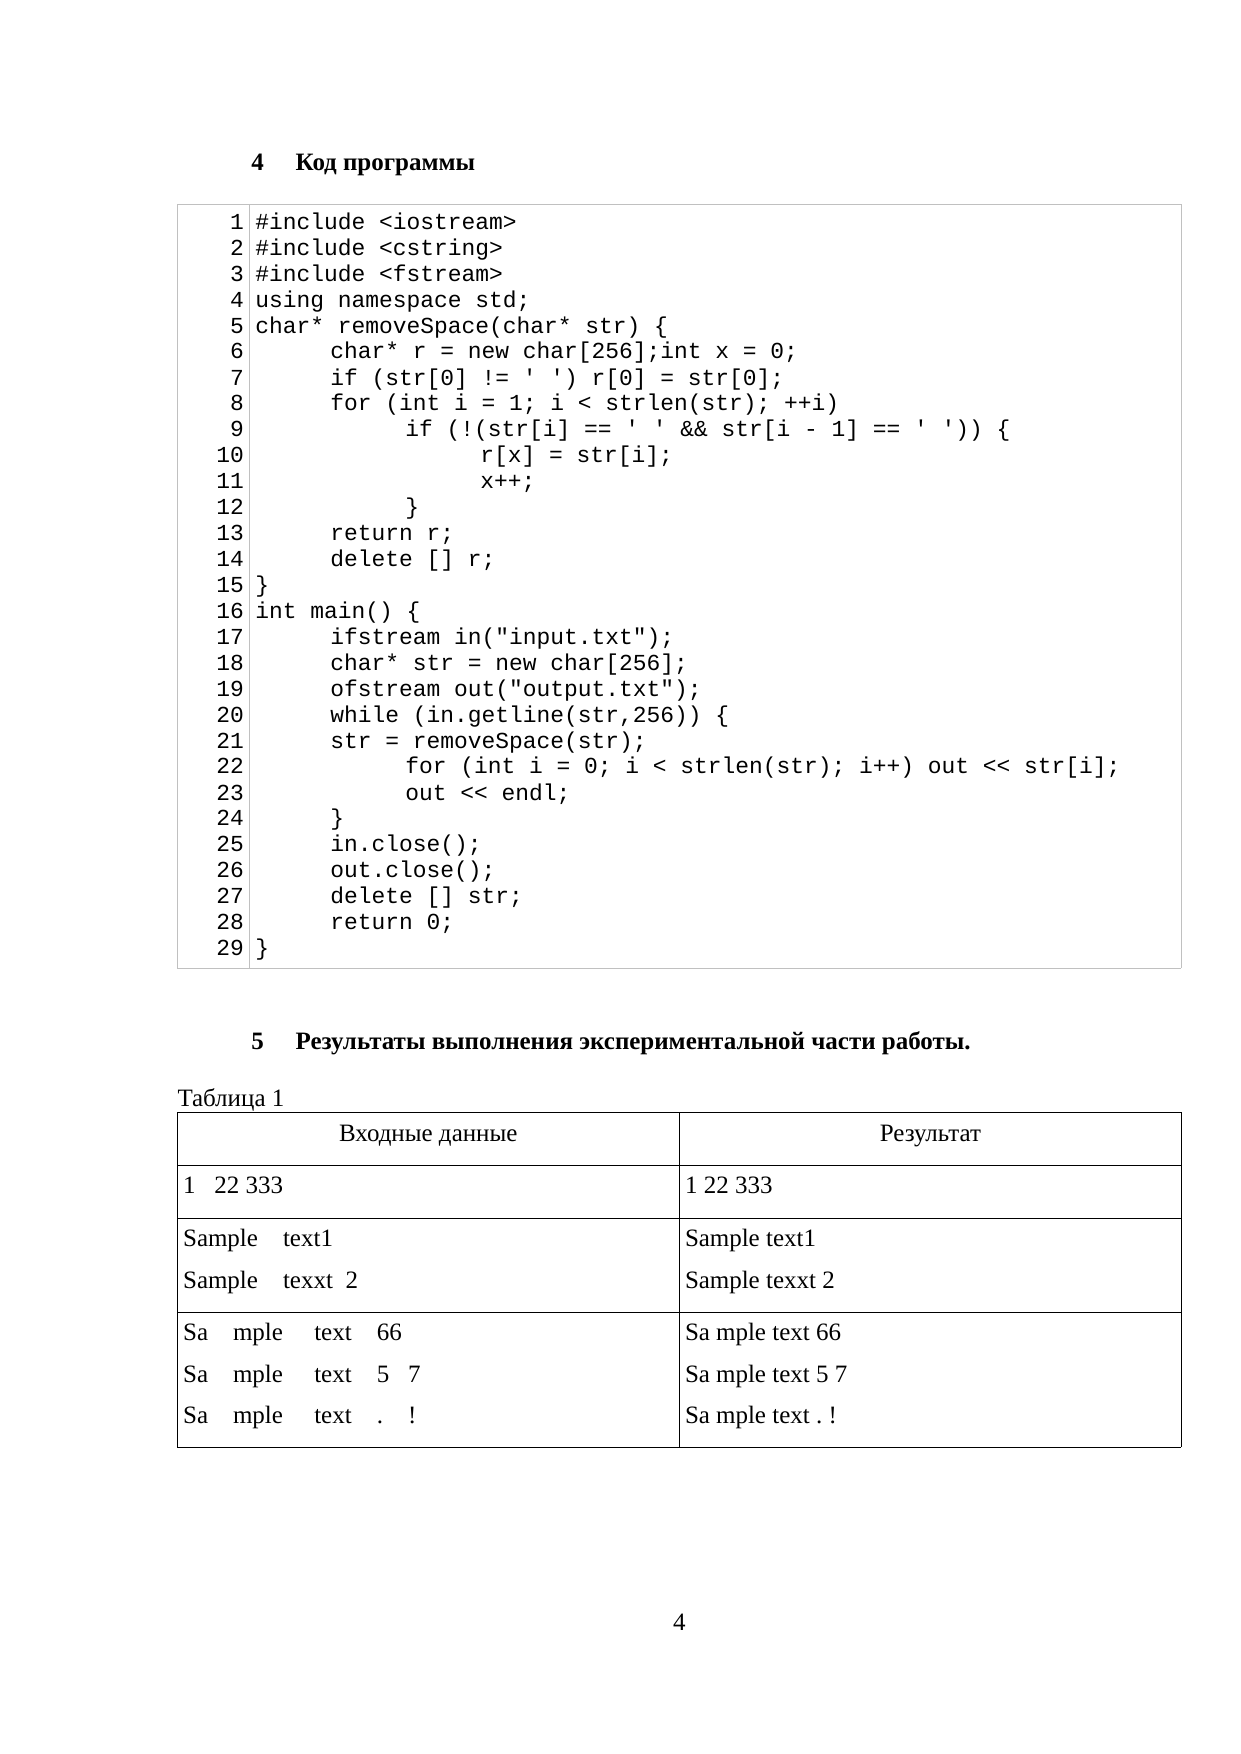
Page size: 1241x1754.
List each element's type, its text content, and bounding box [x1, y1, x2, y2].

table_cell 1 22 333 [178, 1166, 679, 1218]
table_header 1 2 3 4 5 6 7 8 9 10 11 12 13 14 15 16 17 18 19 20 21 22 23 24 25 26 27 28 29 [178, 205, 249, 968]
table_cell Sa mple text 66 Sa mple text 5 7 Sa mple text . ! [178, 1313, 679, 1447]
subtitle Код программы [177, 147, 1181, 176]
table_header #include <iostream> #include <cstring> #include <fstream> using namespace std; char* removeSpace(char* str) { char* r = new char[256];int x = 0; if (str[0] != ' ') r[0] = str[0]; for (int i = 1; i < strlen(str); ++i) if (!(str[i] == ' ' && str[i - 1] == ' ')) { r[x] = str[i]; x++; } return r; delete [] r; } int main() { ifstream in("input.txt"); char* str = new char[256]; ofstream out("output.txt"); while (in.getline(str,256)) { str = removeSpace(str); for (int i = 0; i < strlen(str); i++) out << str[i]; out << endl; } in.close(); out.close(); delete [] str; return 0; } [250, 205, 1181, 968]
subtitle Результаты выполнения экспериментальной части работы. [177, 1026, 1181, 1054]
table_cell Sample text1 Sample texxt 2 [680, 1219, 1181, 1312]
table_cell 1 22 333 [680, 1166, 1181, 1218]
table_header Результат [680, 1113, 1181, 1165]
table_header Входные данные [178, 1113, 679, 1165]
text Таблица 1 [177, 1083, 1181, 1112]
table_cell Sa mple text 66 Sa mple text 5 7 Sa mple text . ! [680, 1313, 1181, 1447]
table_cell Sample text1 Sample texxt 2 [178, 1219, 679, 1312]
